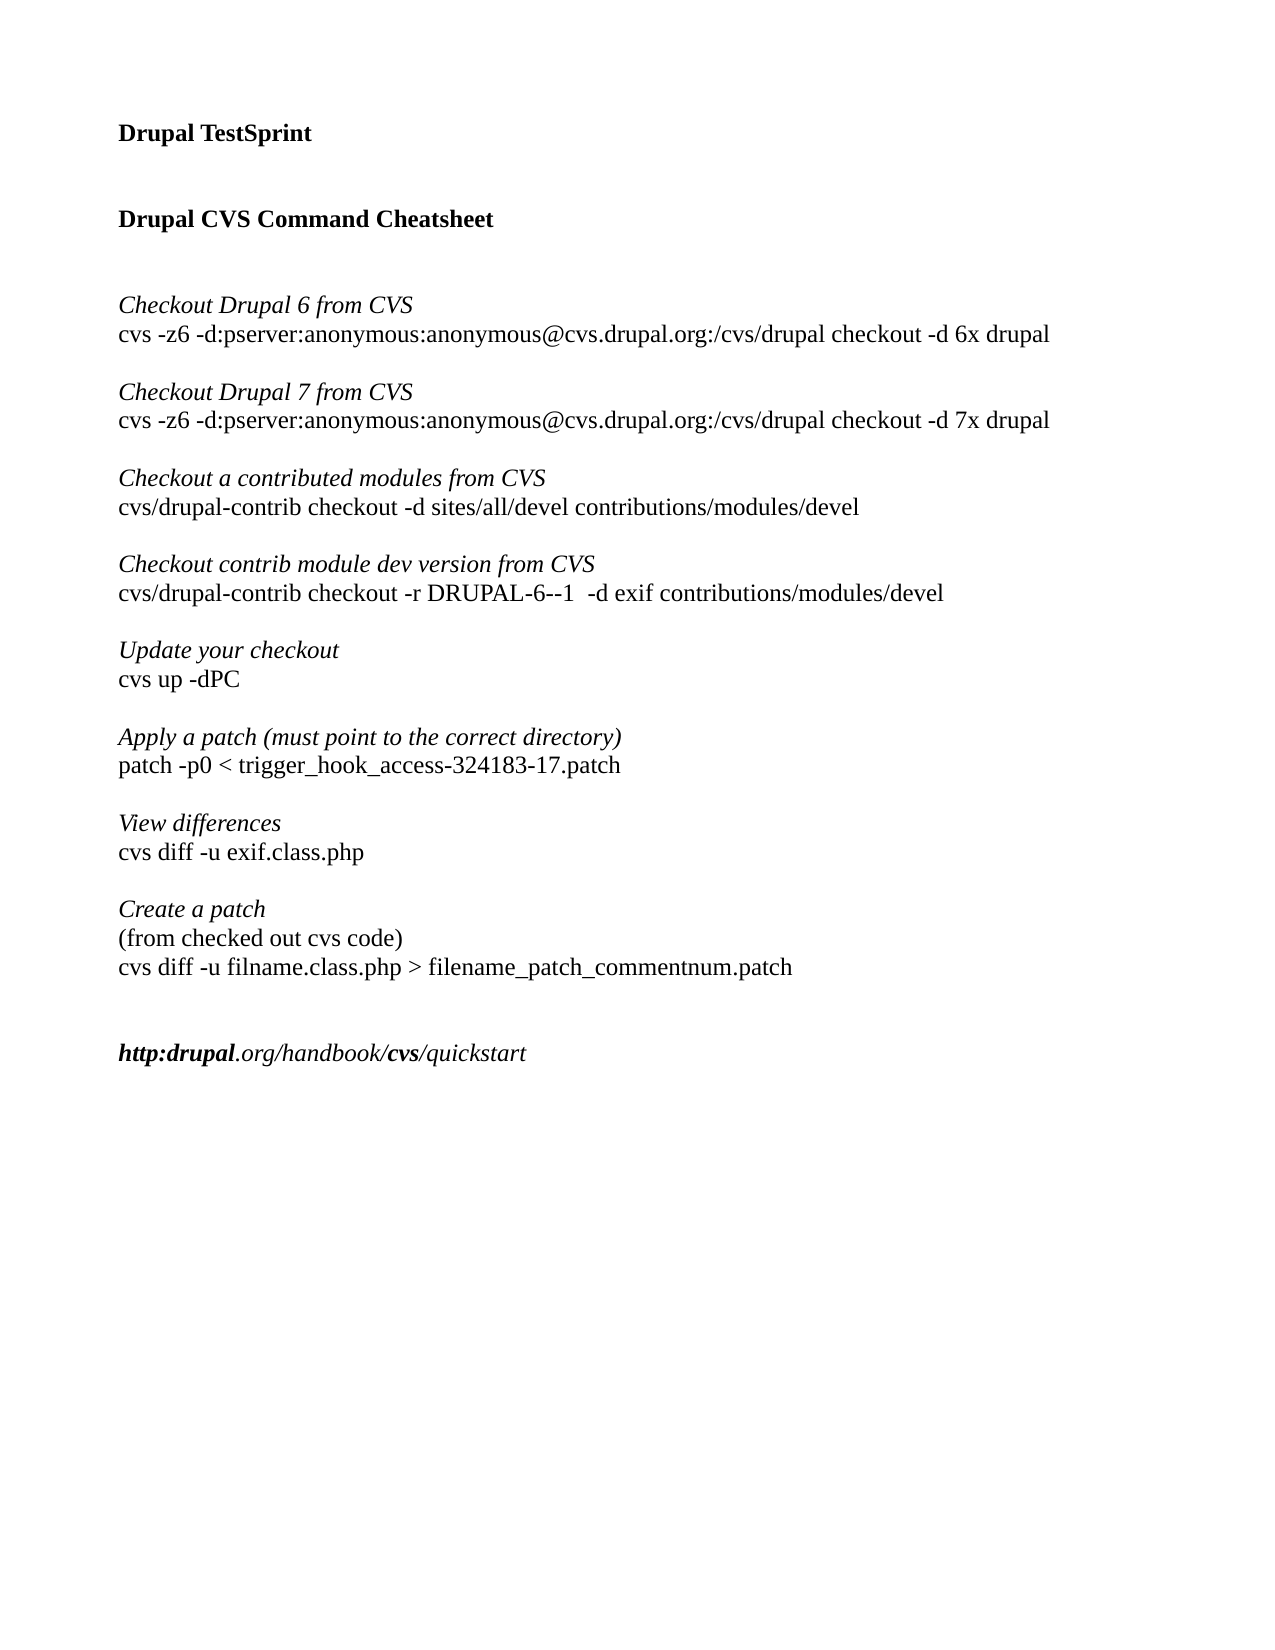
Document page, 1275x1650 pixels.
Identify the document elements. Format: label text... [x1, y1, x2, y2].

text cvs/drupal-contrib checkout -r DRUPAL-6--1 -d exif contributions/modules/devel [118, 578, 1157, 607]
text http:drupal.org/handbook/cvs/quickstart [118, 1038, 1157, 1067]
text cvs -z6 -d:pserver:anonymous:anonymous@cvs.drupal.org:/cvs/drupal checkout -d 6x drupal [118, 319, 1157, 348]
text Checkout a contributed modules from CVS [118, 463, 1157, 492]
text patch -p0 < trigger_hook_access-324183-17.patch [118, 751, 1157, 779]
text cvs/drupal-contrib checkout -d sites/all/devel contributions/modules/devel [118, 492, 1157, 521]
text Checkout Drupal 7 from CVS [118, 377, 1157, 406]
text Drupal CVS Command Cheatsheet [118, 204, 1157, 233]
text cvs diff -u exif.class.php [118, 837, 1157, 866]
text cvs -z6 -d:pserver:anonymous:anonymous@cvs.drupal.org:/cvs/drupal checkout -d 7x drupal [118, 406, 1157, 434]
text View differences [118, 808, 1157, 837]
text Checkout contrib module dev version from CVS [118, 549, 1157, 578]
text Apply a patch (must point to the correct directory) [118, 722, 1157, 751]
text Drupal TestSprint [118, 118, 1157, 147]
text cvs up -dPC [118, 664, 1157, 693]
text cvs diff -u filname.class.php > filename_patch_commentnum.patch [118, 952, 1157, 981]
text (from checked out cvs code) [118, 923, 1157, 952]
text Checkout Drupal 6 from CVS [118, 291, 1157, 319]
text Create a patch [118, 894, 1157, 923]
text Update your checkout [118, 636, 1157, 664]
